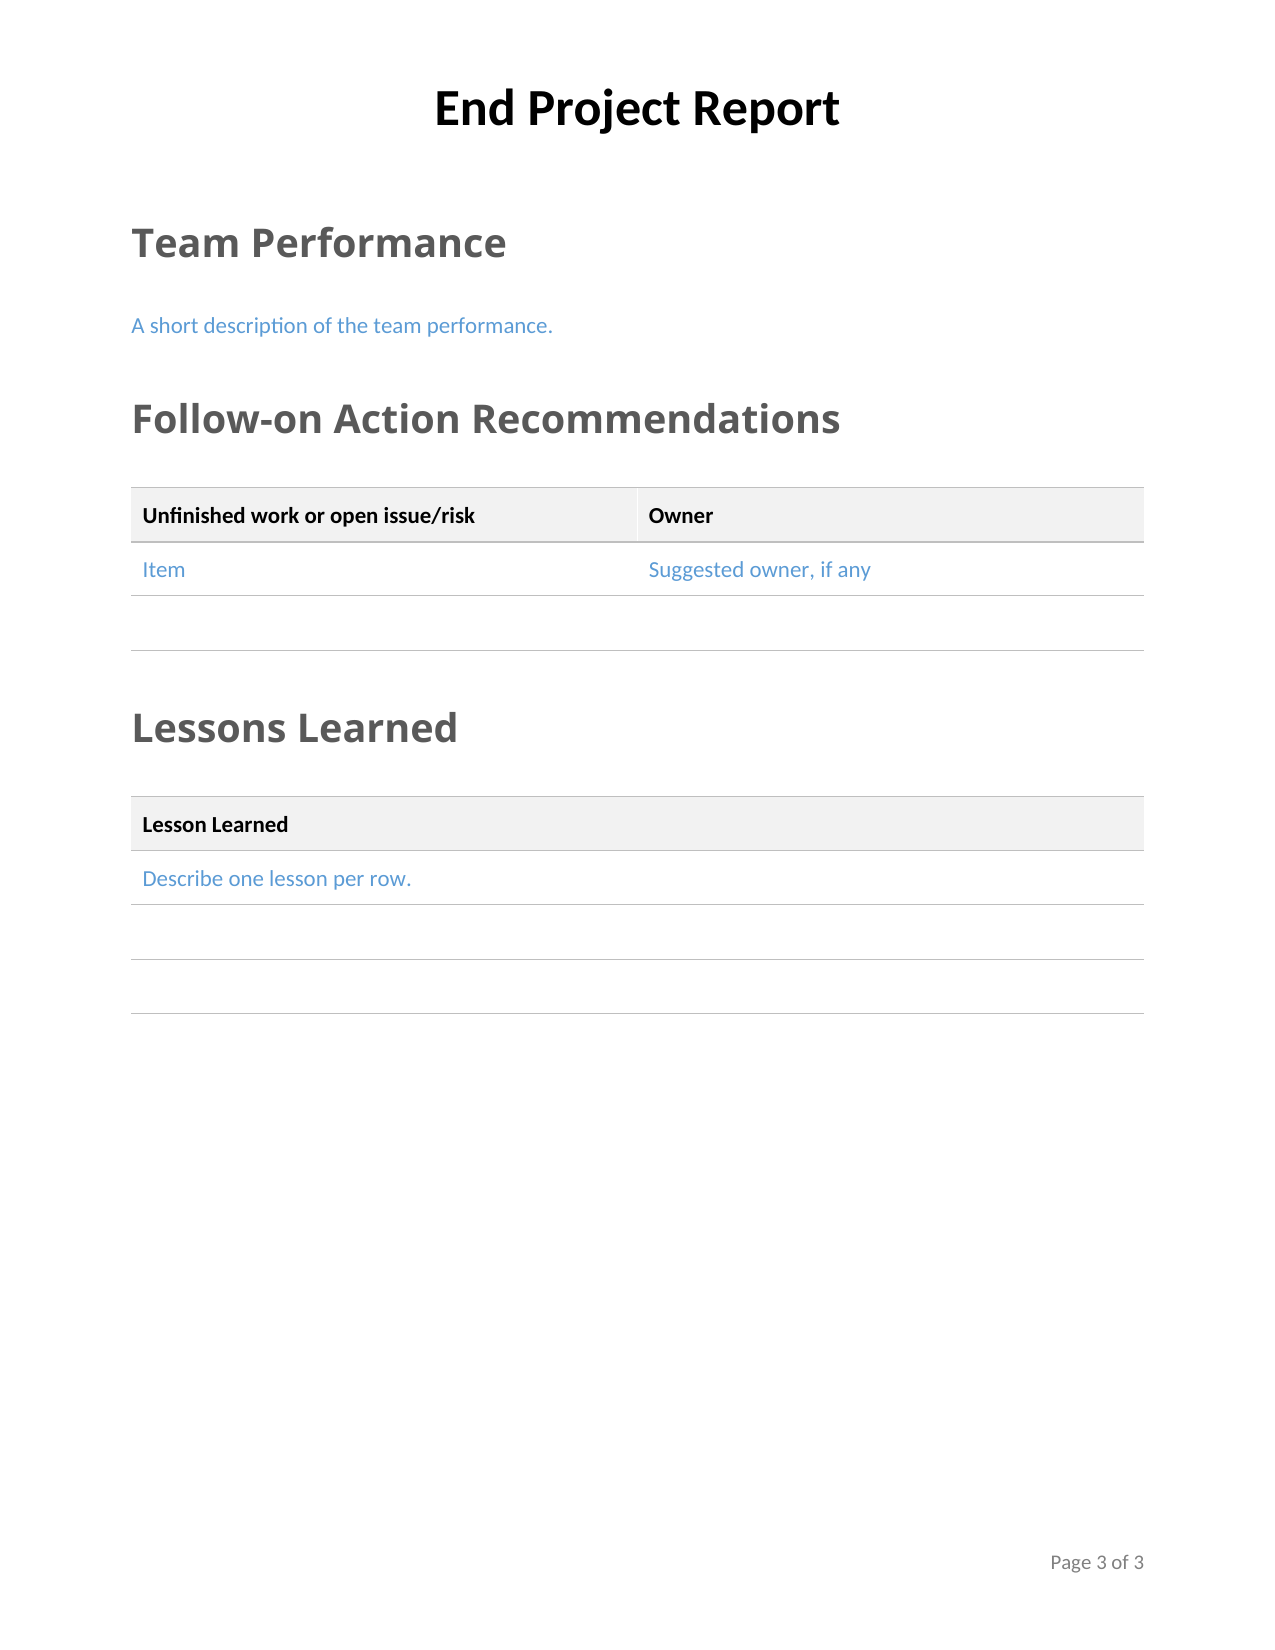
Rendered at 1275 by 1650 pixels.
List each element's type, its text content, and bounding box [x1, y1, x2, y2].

subtitle Team Performance [131, 216, 1144, 269]
table_cell Describe one lesson per row. [131, 851, 1144, 904]
table_cell [131, 960, 1144, 1012]
subtitle Follow-on Action Recommendations [131, 392, 1144, 446]
table_cell [131, 905, 1144, 958]
text A short description of the team performance. [131, 311, 1144, 339]
subtitle Lessons Learned [131, 701, 1144, 754]
table_cell [638, 596, 1144, 649]
table_cell Suggested owner, if any [638, 543, 1144, 595]
table_cell Item [131, 543, 637, 595]
table_header Owner [638, 488, 1144, 541]
table_header Unfinished work or open issue/risk [131, 488, 637, 541]
table_header Lesson Learned [131, 797, 1144, 850]
table_cell [131, 596, 637, 649]
